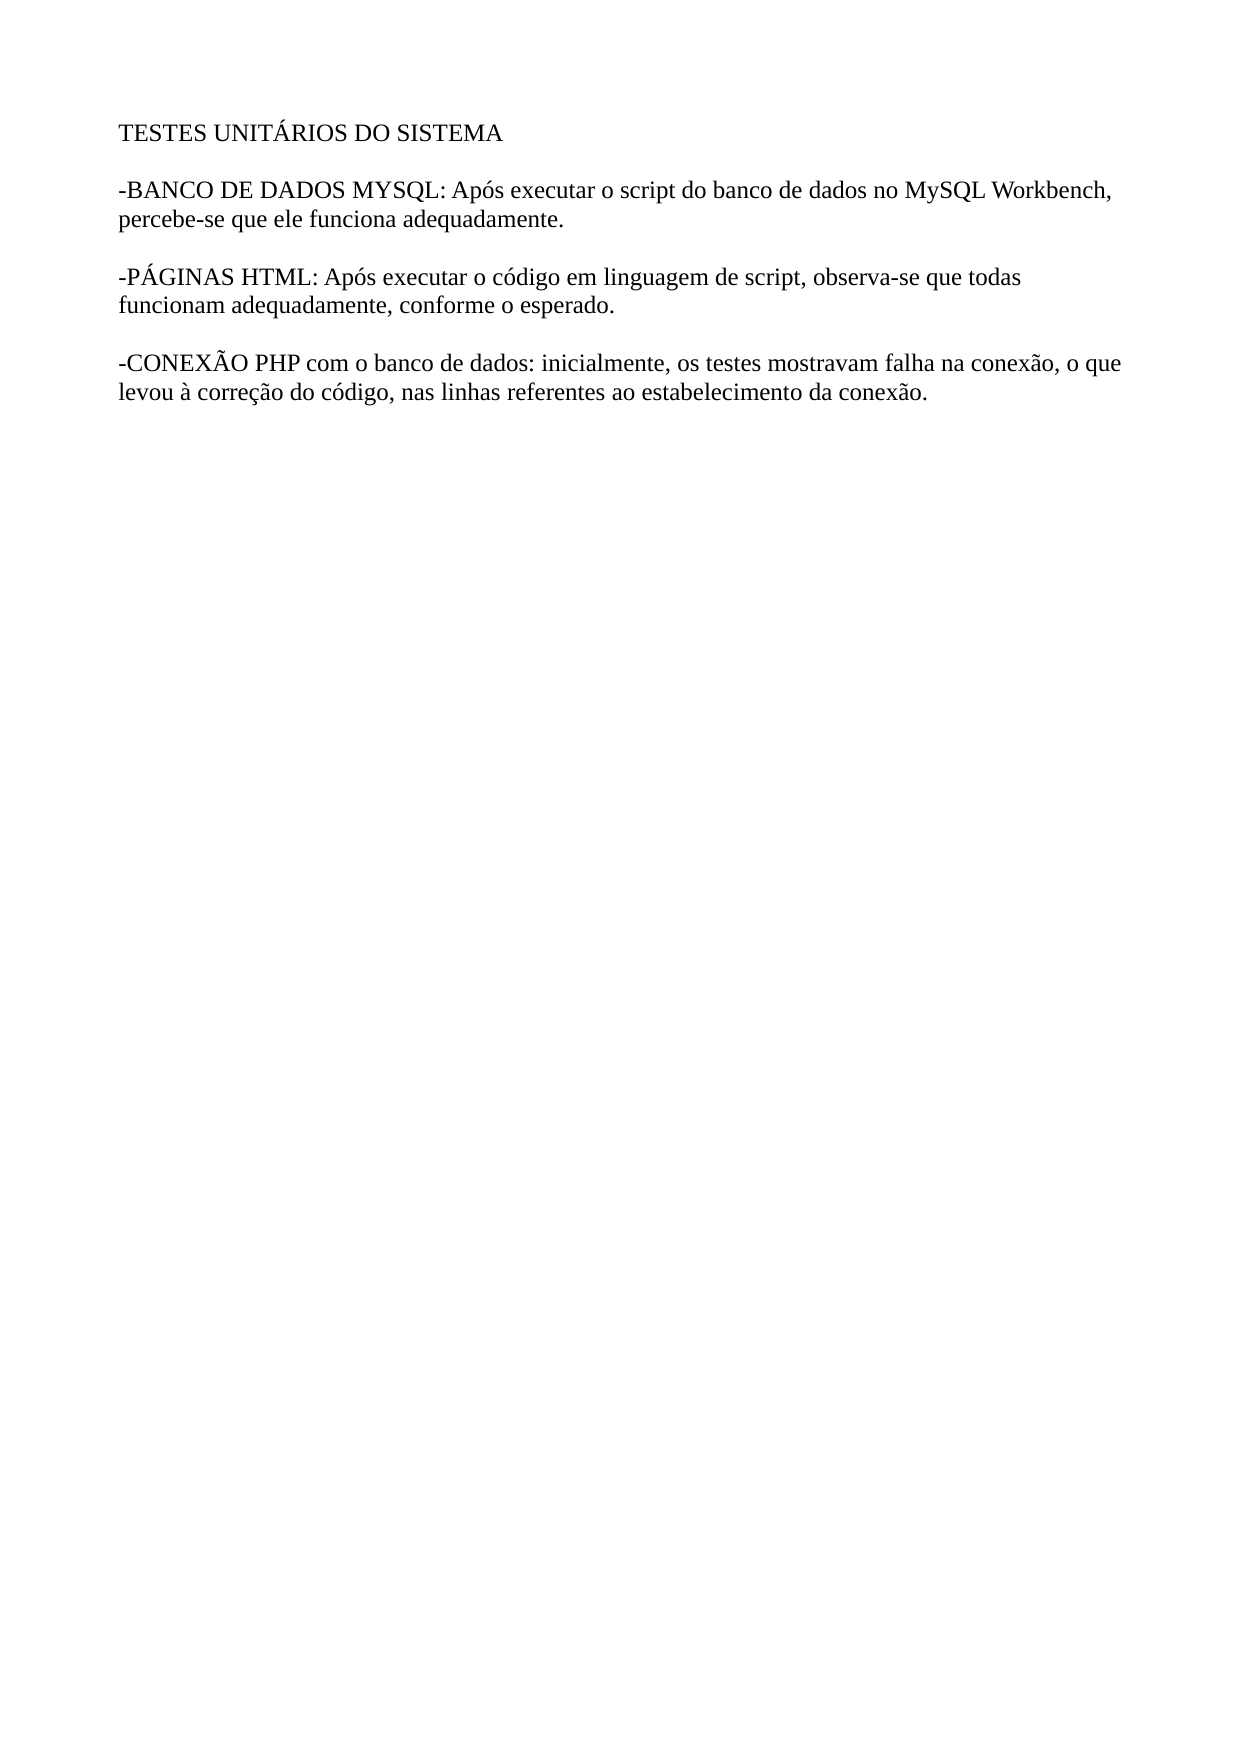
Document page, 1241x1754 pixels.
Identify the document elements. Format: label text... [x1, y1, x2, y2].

text -CONEXÃO PHP com o banco de dados: inicialmente, os testes mostravam falha na conexão, o que levou à correção do código, nas linhas referentes ao estabelecimento da conexão. [118, 348, 1122, 406]
text -PÁGINAS HTML: Após executar o código em linguagem de script, observa-se que todas funcionam adequadamente, conforme o esperado. [118, 262, 1122, 319]
text TESTES UNITÁRIOS DO SISTEMA [118, 118, 1122, 147]
text -BANCO DE DADOS MYSQL: Após executar o script do banco de dados no MySQL Workbench, percebe-se que ele funciona adequadamente. [118, 176, 1122, 233]
